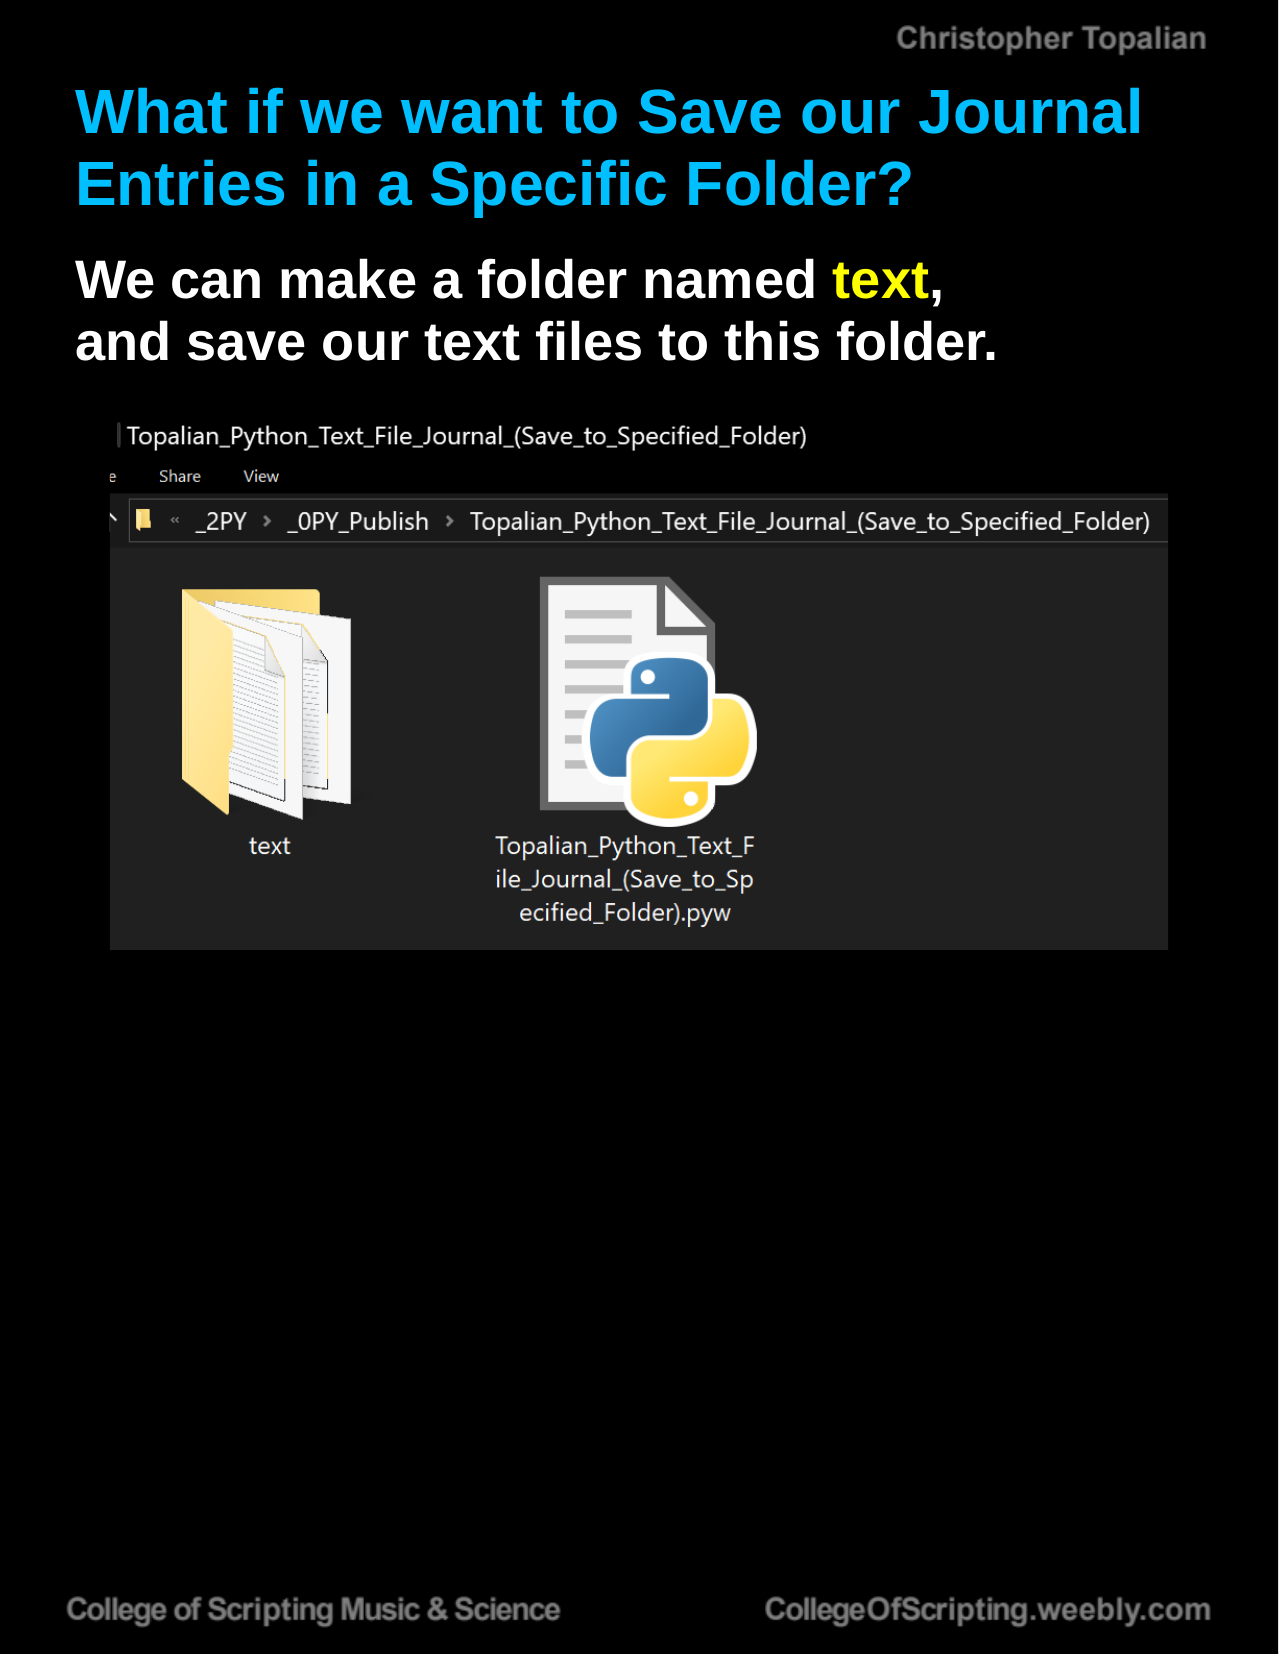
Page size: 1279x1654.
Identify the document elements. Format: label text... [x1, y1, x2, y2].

text We can make a folder named text, [75, 247, 1203, 310]
picture [109, 411, 1169, 950]
text and save our text files to this folder. [75, 310, 1203, 372]
text What if we want to Save our Journal Entries in a Specific Folder? [75, 75, 1203, 219]
